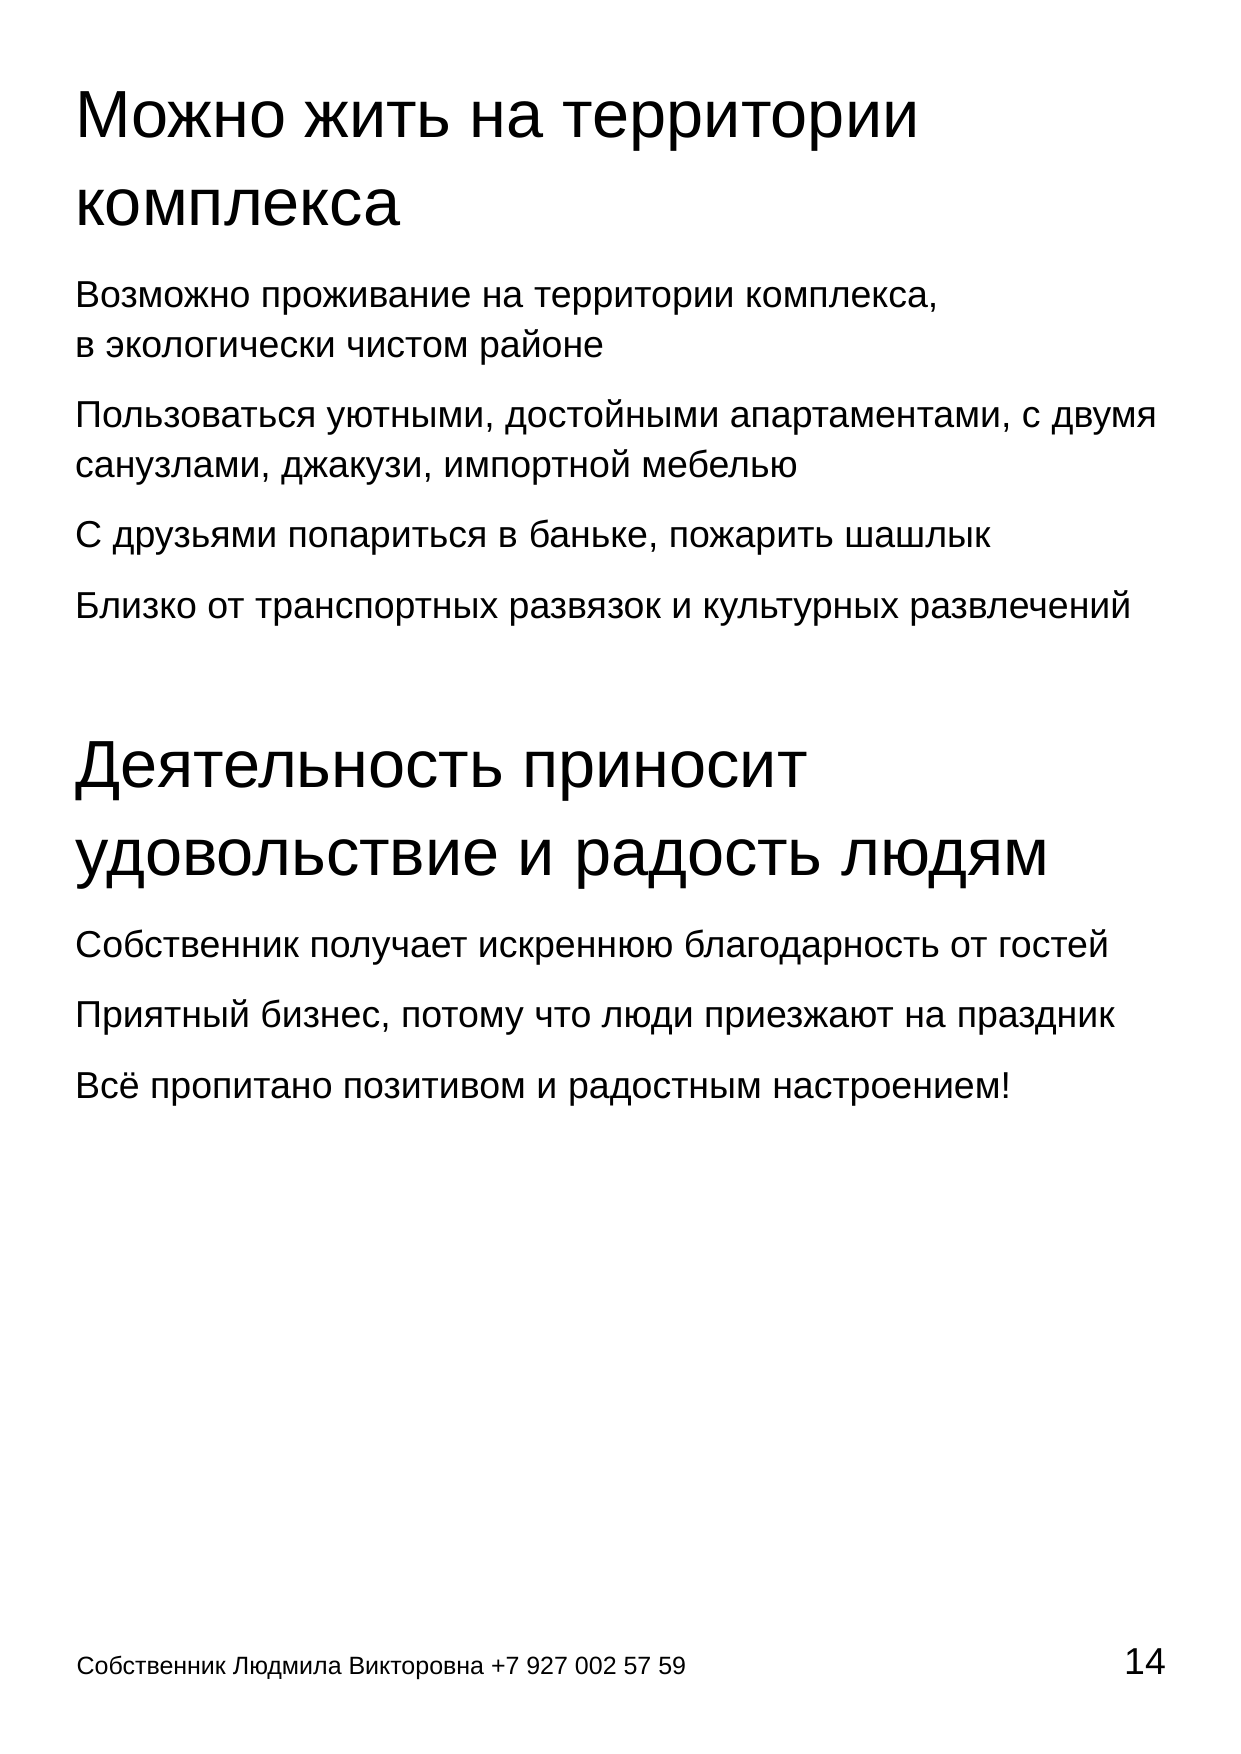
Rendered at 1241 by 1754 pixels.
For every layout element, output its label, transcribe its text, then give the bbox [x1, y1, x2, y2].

text Пользоваться уютными, достойными апартаментами, с двумя санузлами, джакузи, импортной мебелью [75, 392, 1166, 485]
text Всё пропитано позитивом и радостным настроением! [75, 1063, 1166, 1106]
text Близко от транспортных развязок и культурных развлечений [75, 583, 1166, 626]
text Возможно проживание на территории комплекса, в экологически чистом районе [75, 272, 1166, 365]
subtitle Можно жить на территории комплекса [75, 75, 1166, 240]
text Собственник получает искреннюю благодарность от гостей [75, 922, 1166, 965]
subtitle Деятельность приносит удовольствие и радость людям [75, 724, 1166, 889]
text Приятный бизнес, потому что люди приезжают на праздник [75, 992, 1166, 1036]
text С друзьями попариться в баньке, пожарить шашлык [75, 513, 1166, 556]
